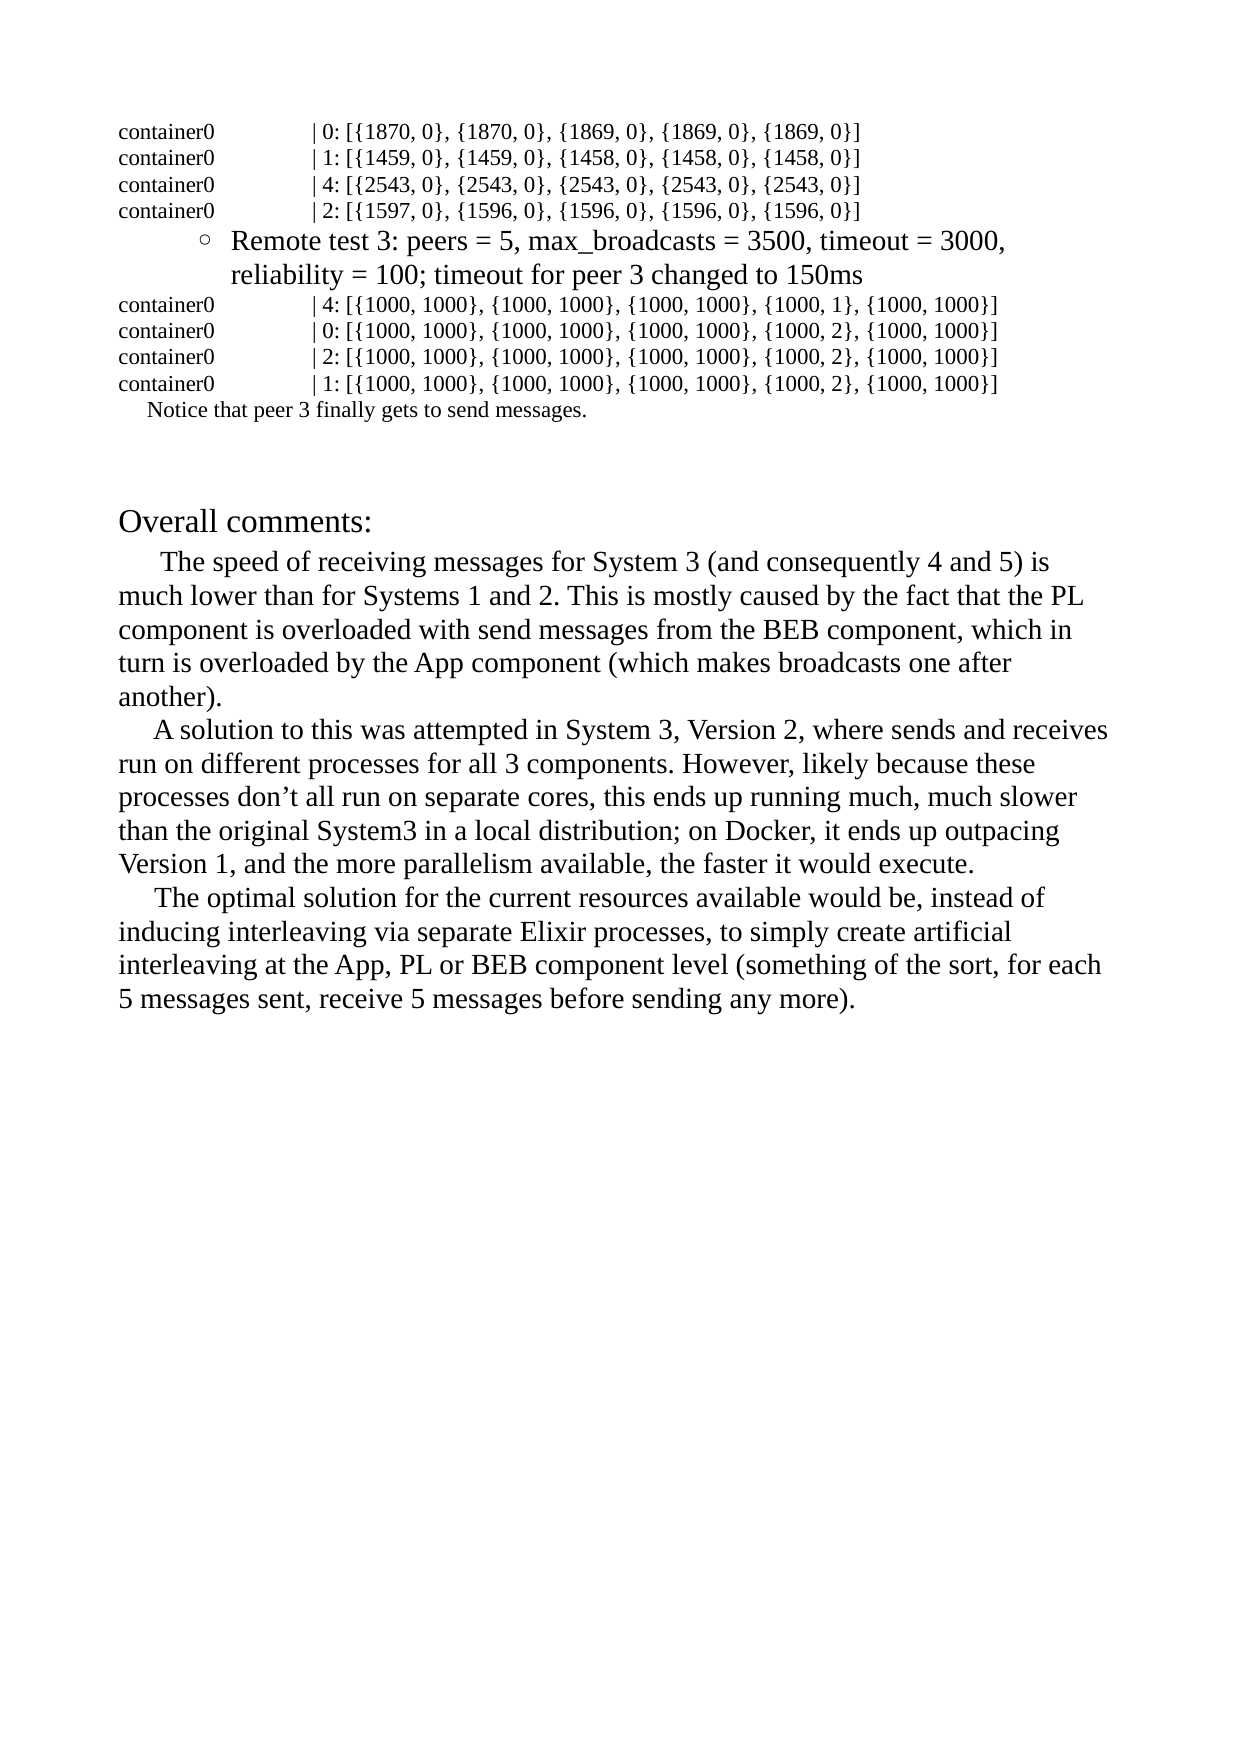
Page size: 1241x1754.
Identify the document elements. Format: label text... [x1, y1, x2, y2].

text container0 | 0: [{1000, 1000}, {1000, 1000}, {1000, 1000}, {1000, 2}, {1000, 1000}] [118, 317, 1122, 343]
text container0 | 1: [{1000, 1000}, {1000, 1000}, {1000, 1000}, {1000, 2}, {1000, 1000}] [118, 370, 1122, 396]
text Notice that peer 3 finally gets to send messages. [118, 396, 1122, 422]
text The speed of receiving messages for System 3 (and consequently 4 and 5) is much lower than for Systems 1 and 2. This is mostly caused by the fact that the PL component is overloaded with send messages from the BEB component, which in turn is overloaded by the App component (which makes broadcasts one after another). [118, 540, 1122, 712]
text container0 | 0: [{1870, 0}, {1870, 0}, {1869, 0}, {1869, 0}, {1869, 0}] [118, 118, 1122, 144]
list Remote test 3: peers = 5, max_broadcasts = 3500, timeout = 3000, reliability = 100; timeout for peer 3 changed to 150ms [193, 223, 1122, 291]
text container0 | 1: [{1459, 0}, {1459, 0}, {1458, 0}, {1458, 0}, {1458, 0}] [118, 144, 1122, 171]
text container0 | 2: [{1000, 1000}, {1000, 1000}, {1000, 1000}, {1000, 2}, {1000, 1000}] [118, 343, 1122, 370]
text The optimal solution for the current resources available would be, instead of inducing interleaving via separate Elixir processes, to simply create artificial interleaving at the App, PL or BEB component level (something of the sort, for each 5 messages sent, receive 5 messages before sending any more). [118, 880, 1122, 1014]
text container0 | 2: [{1597, 0}, {1596, 0}, {1596, 0}, {1596, 0}, {1596, 0}] [118, 197, 1122, 223]
text Overall comments: [118, 502, 1122, 540]
text container0 | 4: [{2543, 0}, {2543, 0}, {2543, 0}, {2543, 0}, {2543, 0}] [118, 171, 1122, 197]
text container0 | 4: [{1000, 1000}, {1000, 1000}, {1000, 1000}, {1000, 1}, {1000, 1000}] [118, 291, 1122, 317]
text A solution to this was attempted in System 3, Version 2, where sends and receives run on different processes for all 3 components. However, likely because these processes don’t all run on separate cores, this ends up running much, much slower than the original System3 in a local distribution; on Docker, it ends up outpacing Version 1, and the more parallelism available, the faster it would execute. [118, 712, 1122, 880]
